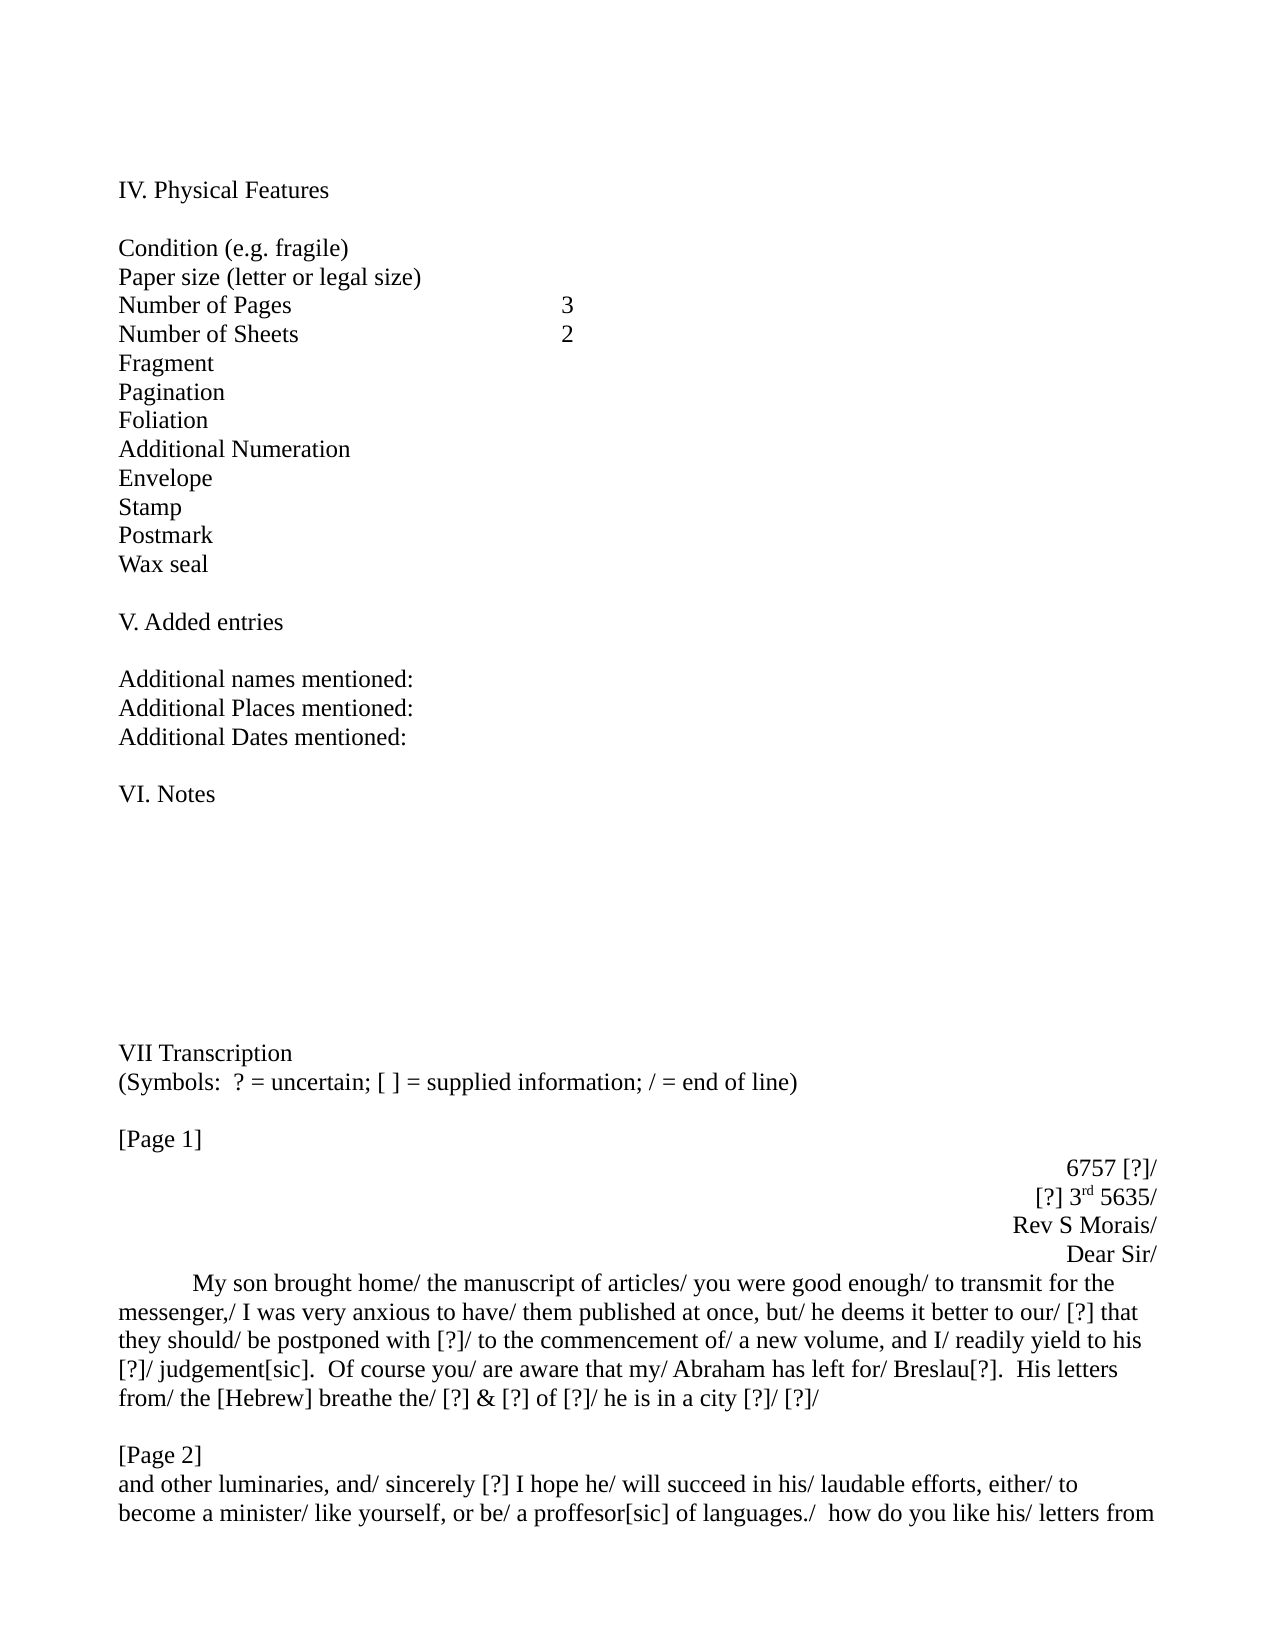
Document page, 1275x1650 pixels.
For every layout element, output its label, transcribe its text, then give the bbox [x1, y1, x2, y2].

text 6757 [?]/ [118, 1153, 1157, 1182]
text and other luminaries, and/ sincerely [?] I hope he/ will succeed in his/ laudable efforts, either/ to become a minister/ like yourself, or be/ a proffesor[sic] of languages./ how do you like his/ letters from [118, 1469, 1157, 1527]
text [Page 2] [118, 1441, 1157, 1469]
text [Page 1] [118, 1124, 1157, 1153]
text Paper size (letter or legal size) [118, 262, 1157, 291]
text Number of Sheets 2 [118, 319, 1157, 348]
text V. Added entries [118, 607, 1157, 636]
text Foliation [118, 406, 1157, 434]
text Dear Sir/ [118, 1239, 1157, 1268]
text Rev S Morais/ [118, 1211, 1157, 1239]
text (Symbols: ? = uncertain; [ ] = supplied information; / = end of line) [118, 1067, 1157, 1096]
text [?] 3rd 5635/ [118, 1182, 1157, 1211]
text Additional Dates mentioned: [118, 722, 1157, 751]
text Additional Places mentioned: [118, 693, 1157, 722]
text VI. Notes [118, 779, 1157, 808]
text IV. Physical Features [118, 176, 1157, 204]
text Fragment [118, 348, 1157, 377]
text Condition (e.g. fragile) [118, 233, 1157, 262]
text Envelope [118, 463, 1157, 492]
text Additional names mentioned: [118, 664, 1157, 693]
text Wax seal [118, 549, 1157, 578]
text My son brought home/ the manuscript of articles/ you were good enough/ to transmit for the messenger,/ I was very anxious to have/ them published at once, but/ he deems it better to our/ [?] that they should/ be postponed with [?]/ to the commencement of/ a new volume, and I/ readily yield to his [?]/ judgement[sic]. Of course you/ are aware that my/ Abraham has left for/ Breslau[?]. His letters from/ the [Hebrew] breathe the/ [?] & [?] of [?]/ he is in a city [?]/ [?]/ [118, 1268, 1157, 1412]
text Number of Pages 3 [118, 291, 1157, 319]
text Postma rk [118, 521, 1157, 549]
text Additional Numeration [118, 434, 1157, 463]
text Pagination [118, 377, 1157, 406]
text Stamp [118, 492, 1157, 521]
text VII Transcription [118, 1038, 1157, 1067]
